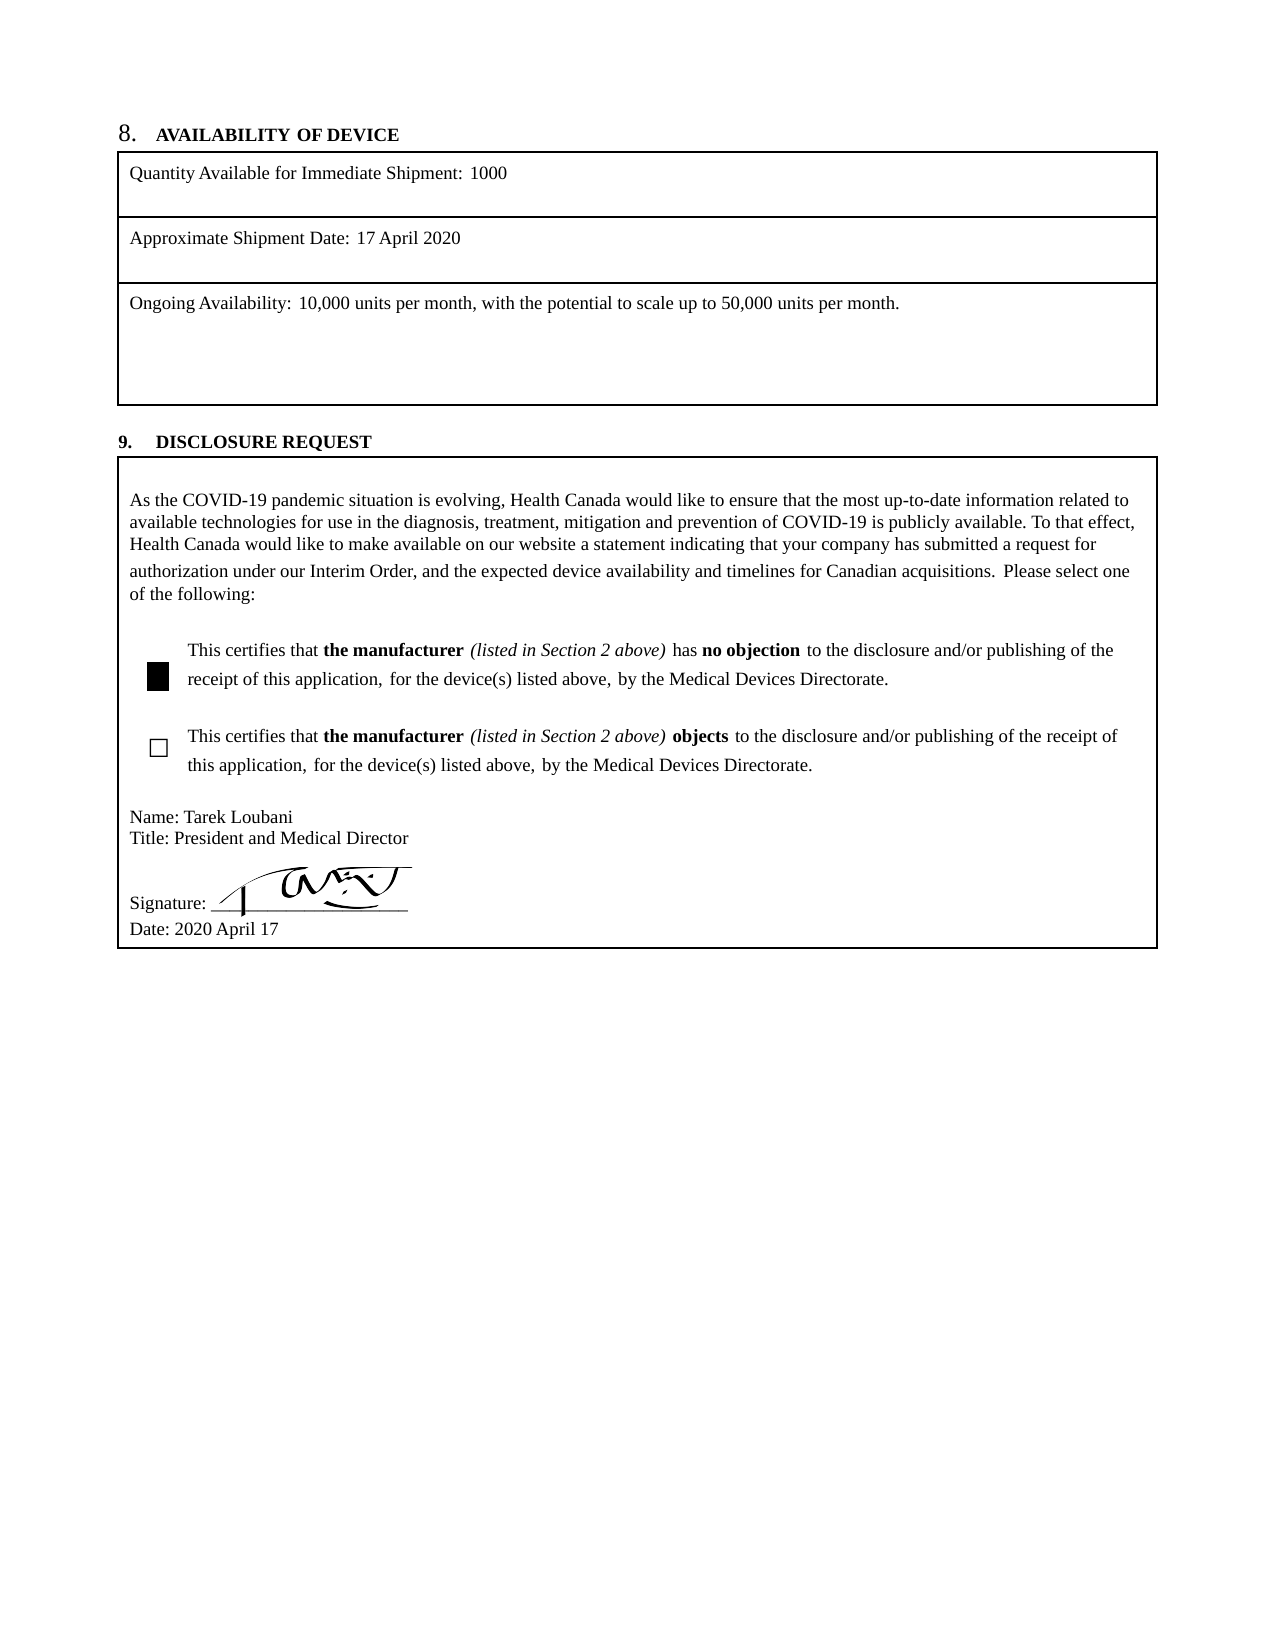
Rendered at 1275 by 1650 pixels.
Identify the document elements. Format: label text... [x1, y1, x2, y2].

table_cell ☐ [129, 719, 187, 777]
table_cell This certifies that the manufacturer (listed in Section 2 above) objects to the disclosure and/or publishing of the receipt of this application, for the device(s) listed above, by the Medical Devices Directorate. [187, 719, 1146, 777]
table_header As the COVID-19 pandemic situation is evolving, Health Canada would like to ensure that the most up-to-date information related to available technologies for use in the diagnosis, treatment, mitigation and prevention of COVID-19 is publicly available. To that effect, Health Canada would like to make available on our website a statement indicating that your company has submitted a request for authorization under our Interim Order, and the expected device availability and timelines for Canadian acquisitions. Please select one of the following: Name: Tarek Loubani Title: President and Medical Director Signature: _____________________ Date: 2020 April 17 [119, 458, 1156, 947]
table_cell Approximate Shipment Date: 17 April 2020 [119, 218, 1156, 282]
table_header This certifies that the manufacturer (listed in Section 2 above) has no objection to the disclosure and/or publishing of the receipt of this application, for the device(s) listed above, by the Medical Devices Directorate. [187, 633, 1146, 719]
picture [218, 867, 414, 917]
list DISCLOSURE REQUEST [118, 431, 1157, 452]
table_cell Ongoing Availability: 10,000 units per month, with the potential to scale up to 50,000 units per month. [119, 284, 1156, 404]
list AVAILABILITY OF DEVICE [118, 118, 1157, 147]
table_header ☐ [129, 633, 187, 719]
table_header Quantity Available for Immediate Shipment: 1000 [119, 153, 1156, 216]
